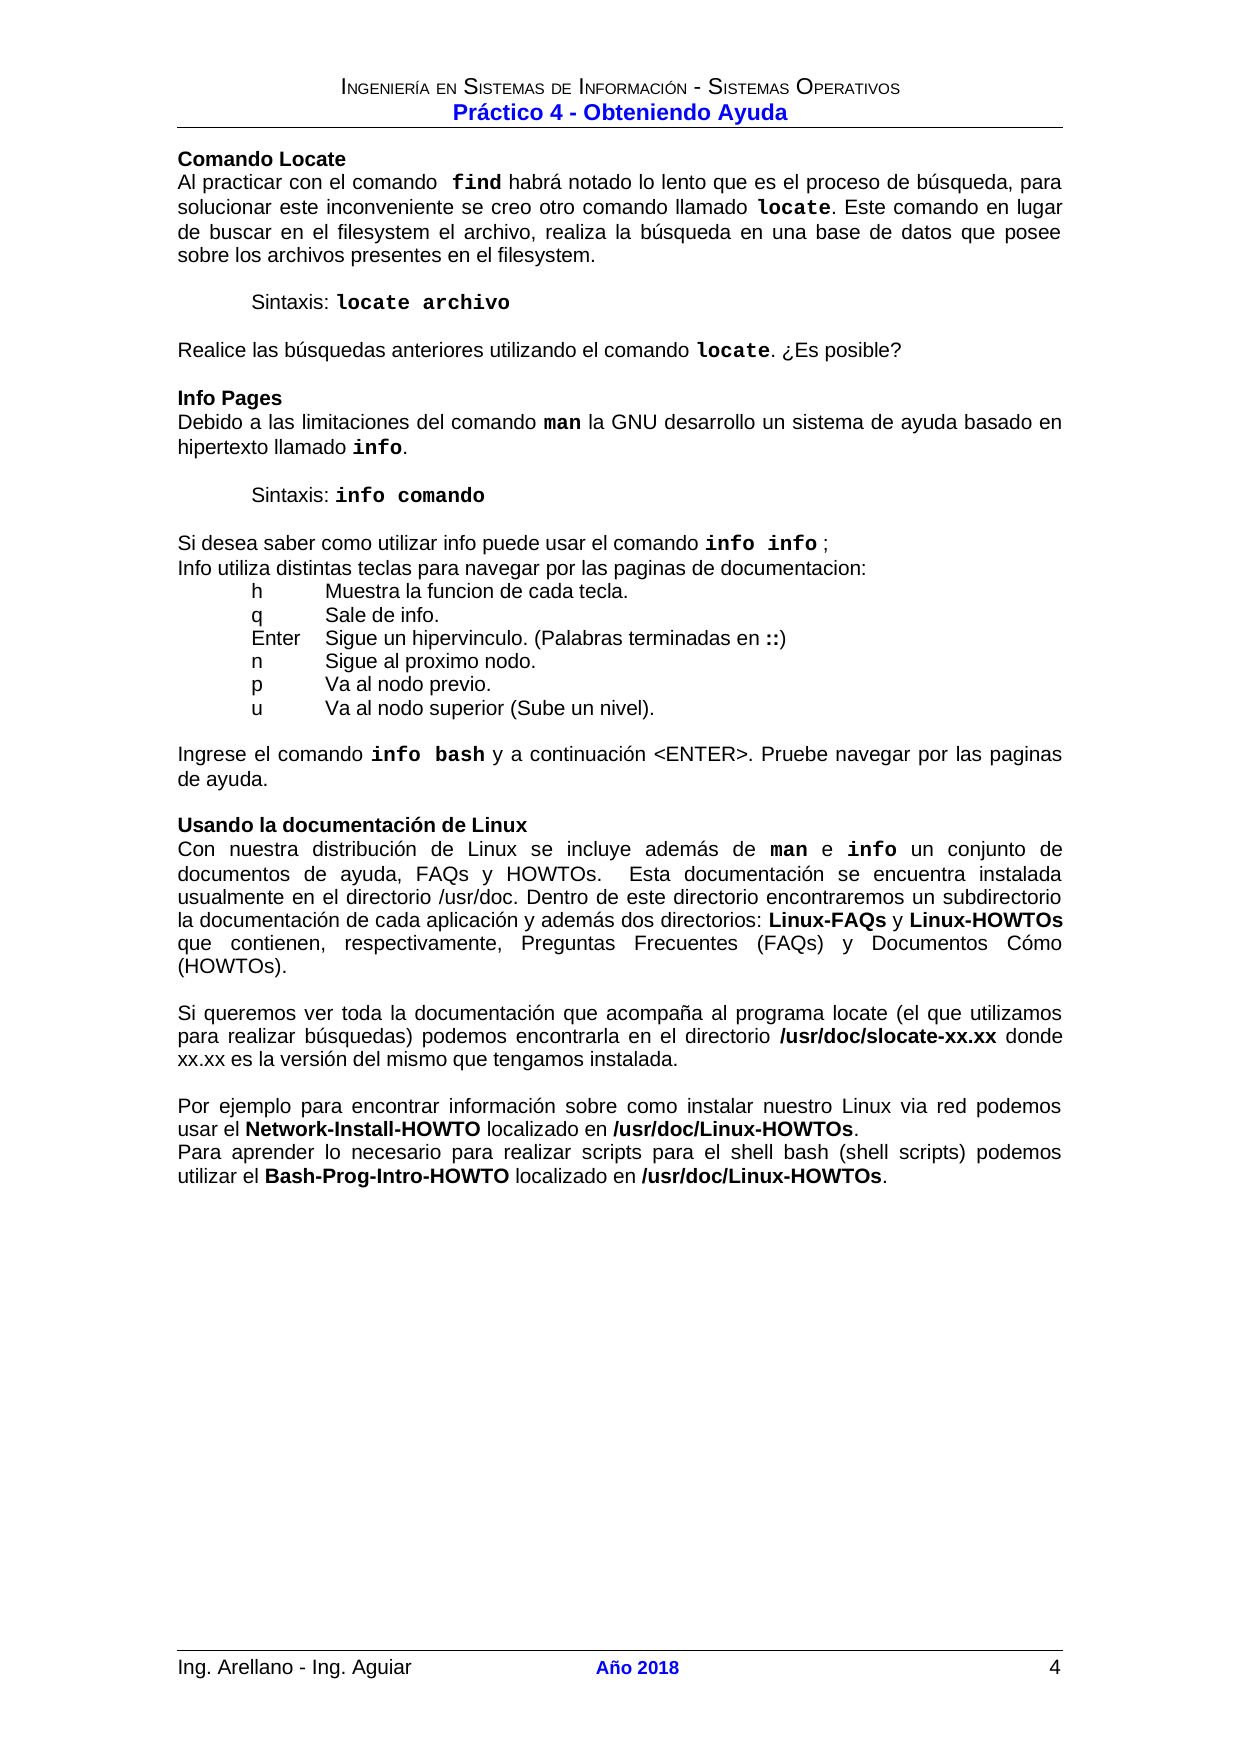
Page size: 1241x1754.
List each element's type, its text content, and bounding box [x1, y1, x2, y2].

text Debido a las limitaciones del comando man la GNU desarrollo un sistema de ayuda basado en hipertexto llamado info. [177, 410, 1063, 460]
text u Va al nodo superior (Sube un nivel). [177, 696, 1063, 719]
text Sintaxis: locate archivo [177, 291, 1063, 316]
text Por ejemplo para encontrar información sobre como instalar nuestro Linux via red podemos usar el Network-Install-HOWTO localizado en /usr/doc/Linux-HOWTOs. [177, 1094, 1063, 1141]
text h Muestra la funcion de cada tecla. [177, 580, 1063, 603]
text Para aprender lo necesario para realizar scripts para el shell bash (shell scripts) podemos utilizar el Bash-Prog-Intro-HOWTO localizado en /usr/doc/Linux-HOWTOs. [177, 1141, 1063, 1187]
text Usando la documentación de Linux [177, 814, 1063, 837]
text n Sigue al proximo nodo. [177, 650, 1063, 673]
text Con nuestra distribución de Linux se incluye además de man e info un conjunto de documentos de ayuda, FAQs y HOWTOs. Esta documentación se encuentra instalada usualmente en el directorio /usr/doc. Dentro de este directorio encontraremos un subdirectorio la documentación de cada aplicación y además dos directorios: Linux-FAQs y Linux-HOWTOs que contienen, respectivamente, Preguntas Frecuentes (FAQs) y Documentos Cómo (HOWTOs). [177, 837, 1063, 978]
text Sintaxis: info comando [177, 483, 1063, 508]
text Info utiliza distintas teclas para navegar por las paginas de documentacion: [177, 557, 1063, 580]
text Si desea saber como utilizar info puede usar el comando info info ; [177, 532, 1063, 557]
text p Va al nodo previo. [177, 673, 1063, 696]
text q Sale de info. [177, 603, 1063, 626]
text Enter Sigue un hipervinculo. (Palabras terminadas en ::) [177, 626, 1063, 650]
text Ingrese el comando info bash y a continuación <ENTER>. Pruebe navegar por las paginas de ayuda. [177, 743, 1063, 791]
text Comando Locate [177, 148, 1063, 171]
text Al practicar con el comando find habrá notado lo lento que es el proceso de búsqueda, para solucionar este inconveniente se creo otro comando llamado locate. Este comando en lugar de buscar en el filesystem el archivo, realiza la búsqueda en una base de datos que posee sobre los archivos presentes en el filesystem. [177, 171, 1063, 267]
text Realice las búsquedas anteriores utilizando el comando locate. ¿Es posible? [177, 339, 1063, 364]
text Si queremos ver toda la documentación que acompaña al programa locate (el que utilizamos para realizar búsquedas) podemos encontrarla en el directorio /usr/doc/slocate-xx.xx donde xx.xx es la versión del mismo que tengamos instalada. [177, 1002, 1063, 1071]
text Info Pages [177, 387, 1063, 410]
